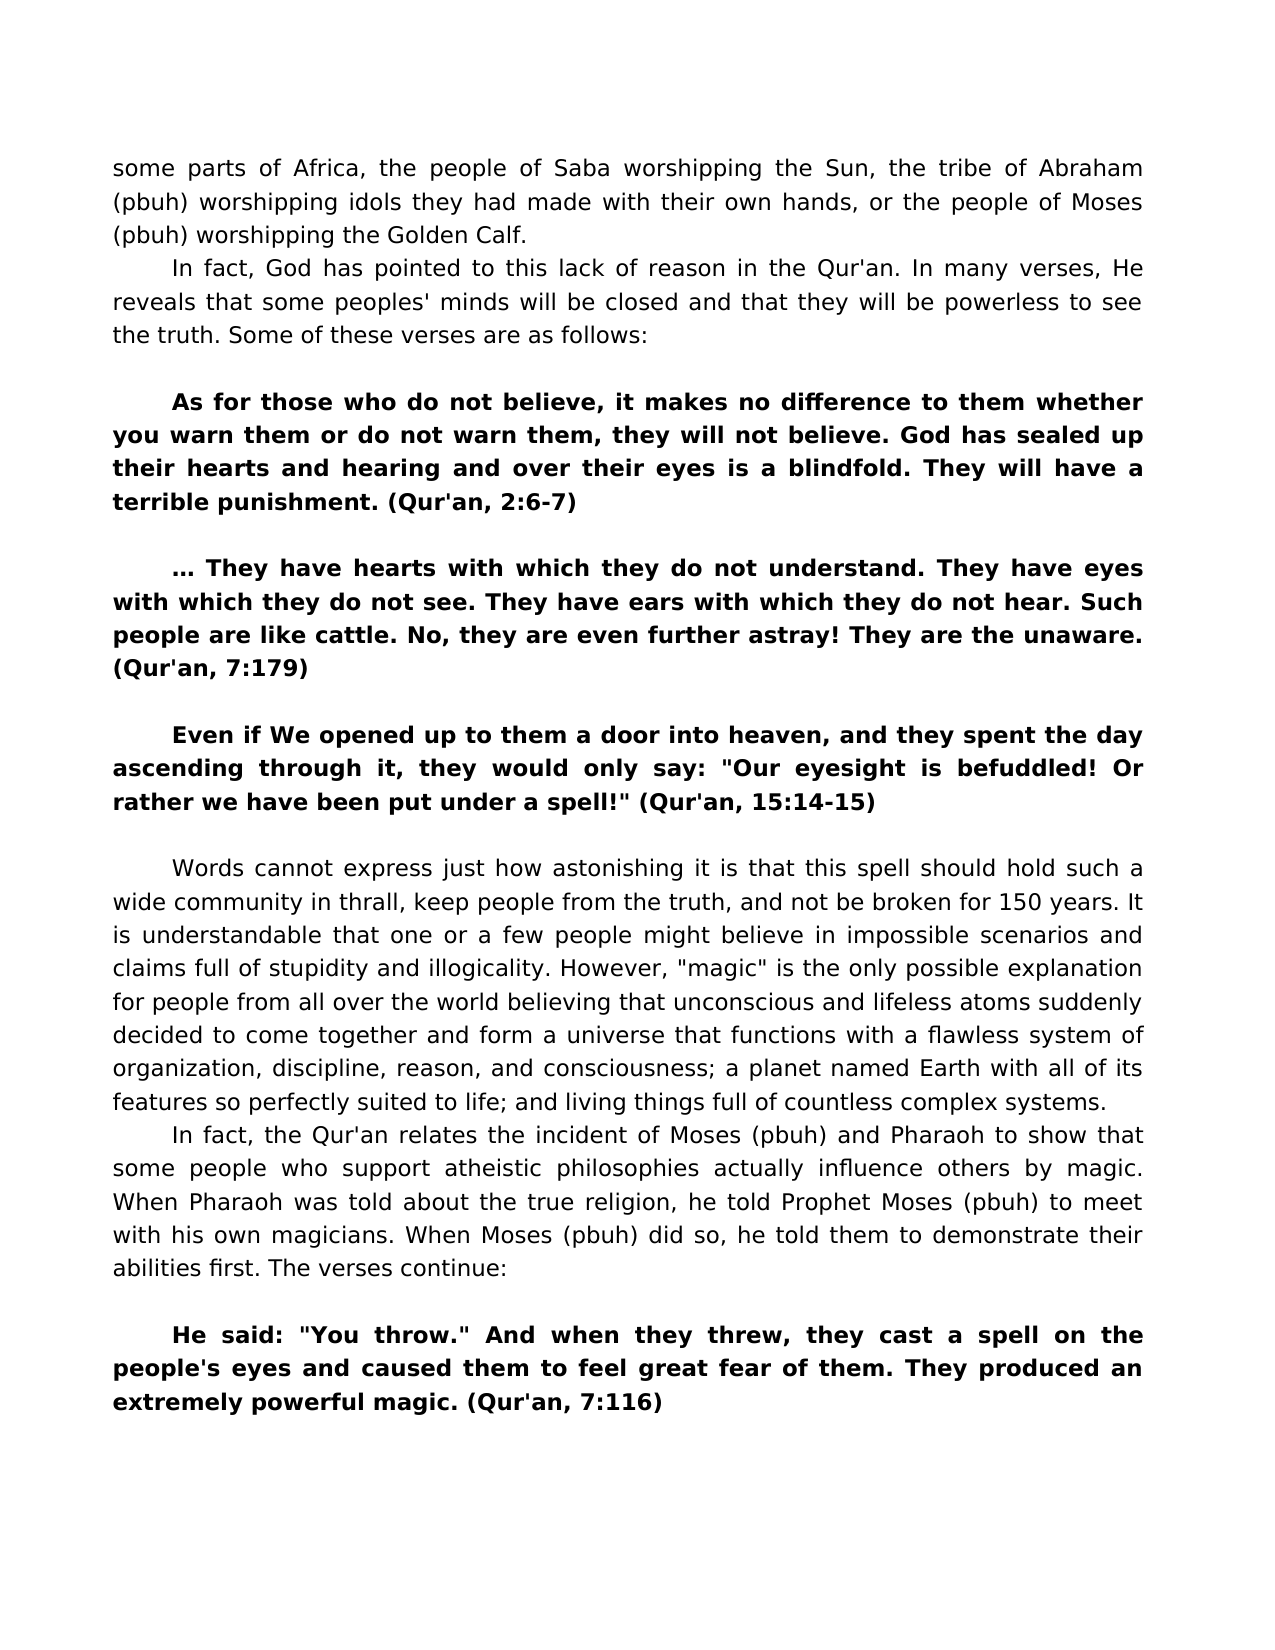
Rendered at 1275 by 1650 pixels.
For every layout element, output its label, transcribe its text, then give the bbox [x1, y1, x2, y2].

text Words cannot express just how astonishing it is that this spell should hold such a wide community in thrall, keep people from the truth, and not be broken for 150 years. It is understandable that one or a few people might believe in impossible scenarios and claims full of stupidity and illogicality. However, "magic" is the only possible explanation for people from all over the world believing that unconscious and lifeless atoms suddenly decided to come together and form a universe that functions with a flawless system of organization, discipline, reason, and consciousness; a planet named Earth with all of its features so perfectly suited to life; and living things full of countless complex systems. [112, 850, 1145, 1117]
text Even if We opened up to them a door into heaven, and they spent the day ascending through it, they would only say: "Our eyesight is befuddled! Or rather we have been put under a spell!" (Qur'an, 15:14-15) [112, 717, 1145, 817]
text As for those who do not believe, it makes no difference to them whether you warn them or do not warn them, they will not believe. God has sealed up their hearts and hearing and over their eyes is a blindfold. They will have a terrible punishment. (Qur'an, 2:6-7) [112, 383, 1145, 517]
text In fact, the Qur'an relates the incident of Moses (pbuh) and Pharaoh to show that some people who support atheistic philosophies actually influence others by magic. When Pharaoh was told about the true religion, he told Prophet Moses (pbuh) to meet with his own magicians. When Moses (pbuh) did so, he told them to demonstrate their abilities first. The verses continue: [112, 1117, 1145, 1283]
text He said: "You throw." And when they threw, they cast a spell on the people's eyes and caused them to feel great fear of them. They produced an extremely powerful magic. (Qur'an, 7:116) [112, 1317, 1145, 1417]
text some parts of Africa, the people of Saba worshipping the Sun, the tribe of Abraham (pbuh) worshipping idols they had made with their own hands, or the people of Moses (pbuh) worshipping the Golden Calf. [112, 150, 1145, 250]
text … They have hearts with which they do not understand. They have eyes with which they do not see. They have ears with which they do not hear. Such people are like cattle. No, they are even further astray! They are the unaware. (Qur'an, 7:179) [112, 550, 1145, 683]
text In fact, God has pointed to this lack of reason in the Qur'an. In many verses, He reveals that some peoples' minds will be closed and that they will be powerless to see the truth. Some of these verses are as follows: [112, 250, 1145, 350]
